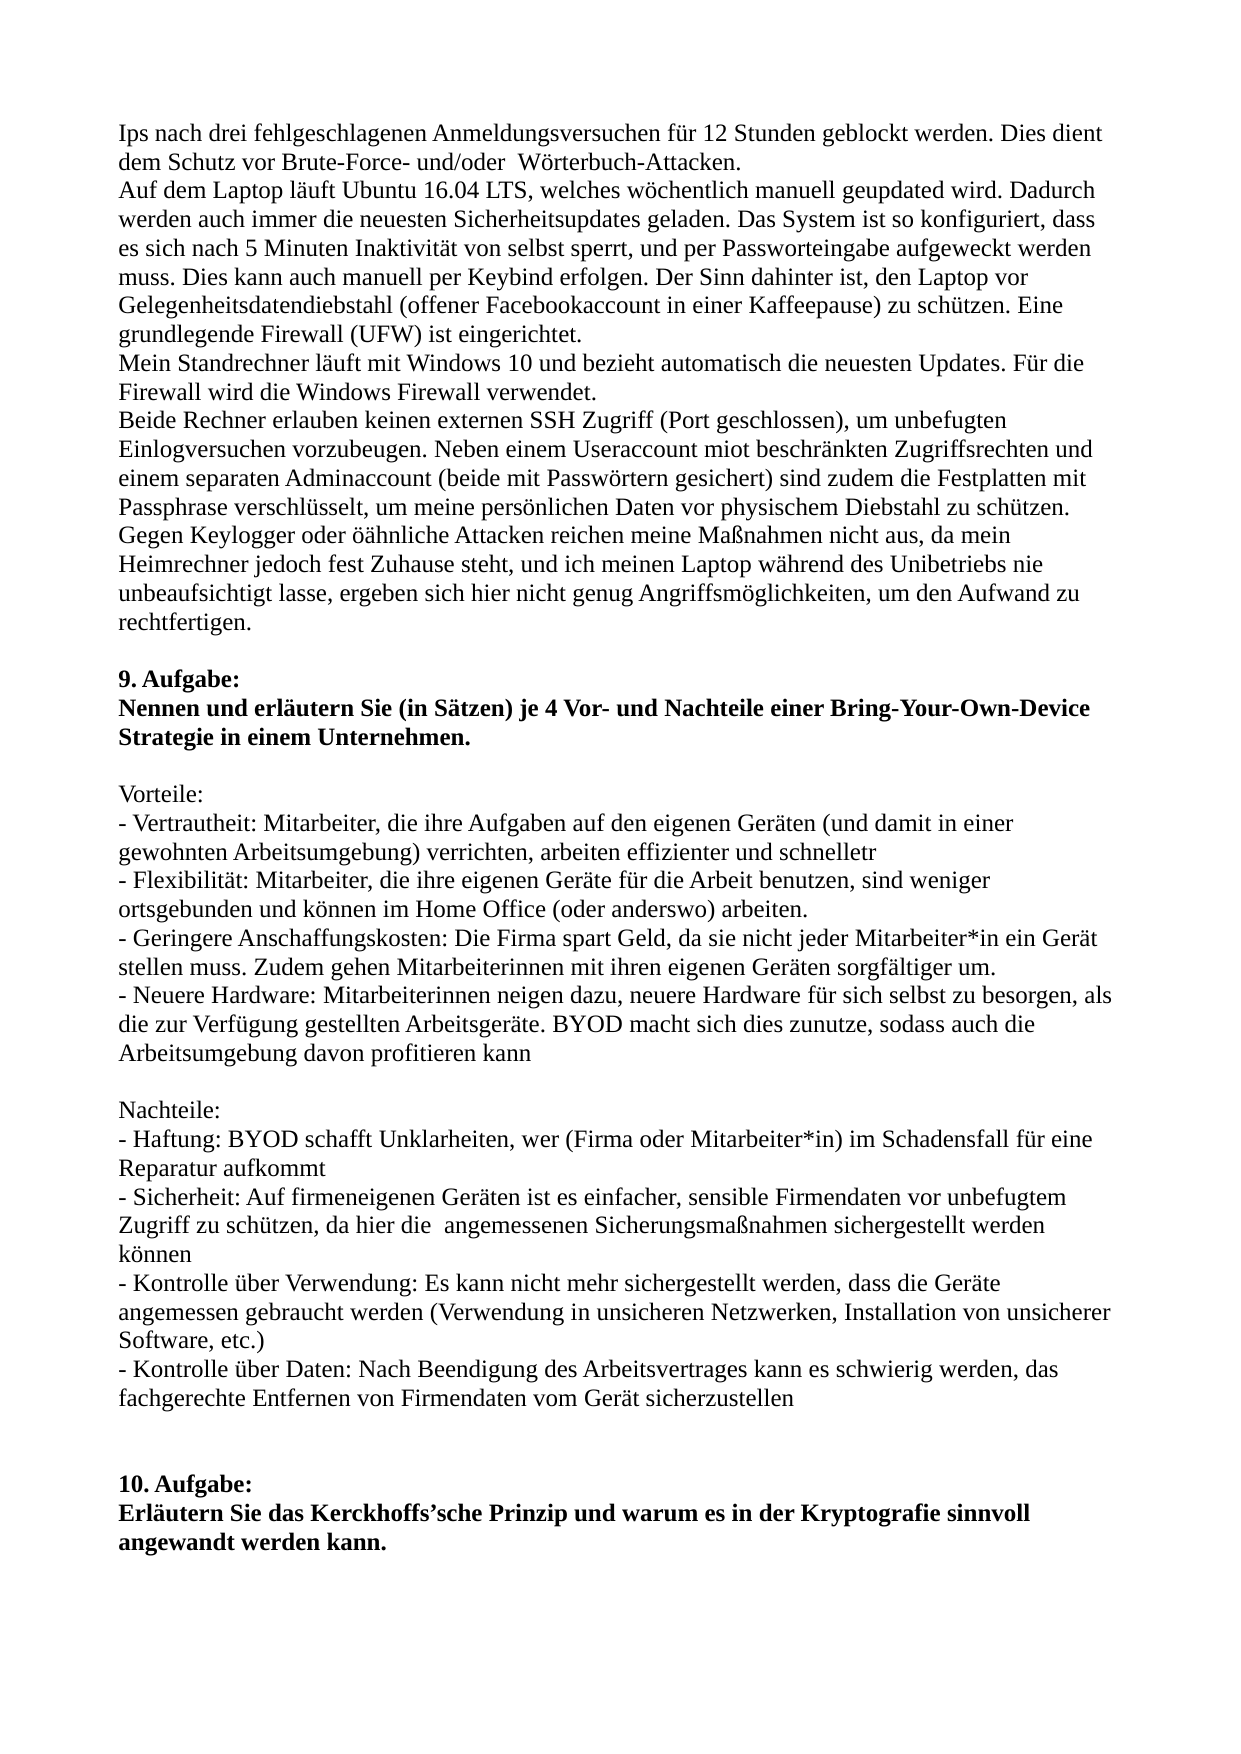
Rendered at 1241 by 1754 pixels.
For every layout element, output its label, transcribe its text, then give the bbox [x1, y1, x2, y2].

text Nennen und erläutern Sie (in Sätzen) je 4 Vor- und Nachteile einer Bring-Your-Own-Device Strategie in einem Unternehmen. [118, 693, 1122, 751]
text Ips nach drei fehlgeschlagenen Anmeldungsversuchen für 12 Stunden geblockt werden. Dies dient dem Schutz vor Brute-Force- und/oder Wörterbuch-Attacken. [118, 118, 1122, 176]
text 10. Aufgabe: [118, 1469, 1122, 1498]
text - Flexibilität: Mitarbeiter, die ihre eigenen Geräte für die Arbeit benutzen, sind weniger ortsgebunden und können im Home Office (oder anderswo) arbeiten. [118, 866, 1122, 923]
text - Vertrautheit: Mitarbeiter, die ihre Aufgaben auf den eigenen Geräten (und damit in einer gewohnten Arbeitsumgebung) verrichten, arbeiten effizienter und schnelletr [118, 808, 1122, 866]
text - Neuere Hardware: Mitarbeiterinnen neigen dazu, neuere Hardware für sich selbst zu besorgen, als die zur Verfügung gestellten Arbeitsgeräte. BYOD macht sich dies zunutze, sodass auch die Arbeitsumgebung davon profitieren kann [118, 981, 1122, 1067]
text - Haftung: BYOD schafft Unklarheiten, wer (Firma oder Mitarbeiter*in) im Schadensfall für eine Reparatur aufkommt [118, 1124, 1122, 1182]
text Auf dem Laptop läuft Ubuntu 16.04 LTS, welches wöchentlich manuell geupdated wird. Dadurch werden auch immer die neuesten Sicherheitsupdates geladen. Das System ist so konfiguriert, dass es sich nach 5 Minuten Inaktivität von selbst sperrt, und per Passworteingabe aufgeweckt werden muss. Dies kann auch manuell per Keybind erfolgen. Der Sinn dahinter ist, den Laptop vor Gelegenheitsdatendiebstahl (offener Facebookaccount in einer Kaffeepause) zu schützen. Eine grundlegende Firewall (UFW) ist eingerichtet. [118, 176, 1122, 348]
text Mein Standrechner läuft mit Windows 10 und bezieht automatisch die neuesten Updates. Für die Firewall wird die Windows Firewall verwendet. [118, 348, 1122, 406]
text 9. Aufgabe: [118, 664, 1122, 693]
text - Kontrolle über Daten: Nach Beendigung des Arbeitsvertrages kann es schwierig werden, das fachgerechte Entfernen von Firmendaten vom Gerät sicherzustellen [118, 1354, 1122, 1412]
text Erläutern Sie das Kerckhoffs’sche Prinzip und warum es in der Kryptografie sinnvoll angewandt werden kann. [118, 1498, 1122, 1556]
text - Geringere Anschaffungskosten: Die Firma spart Geld, da sie nicht jeder Mitarbeiter*in ein Gerät stellen muss. Zudem gehen Mitarbeiterinnen mit ihren eigenen Geräten sorgfältiger um. [118, 923, 1122, 981]
text Vorteile: [118, 779, 1122, 808]
text Gegen Keylogger oder öähnliche Attacken reichen meine Maßnahmen nicht aus, da mein Heimrechner jedoch fest Zuhause steht, und ich meinen Laptop während des Unibetriebs nie unbeaufsichtigt lasse, ergeben sich hier nicht genug Angriffsmöglichkeiten, um den Aufwand zu rechtfertigen. [118, 521, 1122, 636]
text Beide Rechner erlauben keinen externen SSH Zugriff (Port geschlossen), um unbefugten Einlogversuchen vorzubeugen. Neben einem Useraccount miot beschränkten Zugriffsrechten und einem separaten Adminaccount (beide mit Passwörtern gesichert) sind zudem die Festplatten mit Passphrase verschlüsselt, um meine persönlichen Daten vor physischem Diebstahl zu schützen. [118, 406, 1122, 521]
text - Sicherheit: Auf firmeneigenen Geräten ist es einfacher, sensible Firmendaten vor unbefugtem Zugriff zu schützen, da hier die angemessenen Sicherungsmaßnahmen sichergestellt werden können [118, 1182, 1122, 1268]
text - Kontrolle über Verwendung: Es kann nicht mehr sichergestellt werden, dass die Geräte angemessen gebraucht werden (Verwendung in unsicheren Netzwerken, Installation von unsicherer Software, etc.) [118, 1268, 1122, 1354]
text Nachteile: [118, 1096, 1122, 1124]
